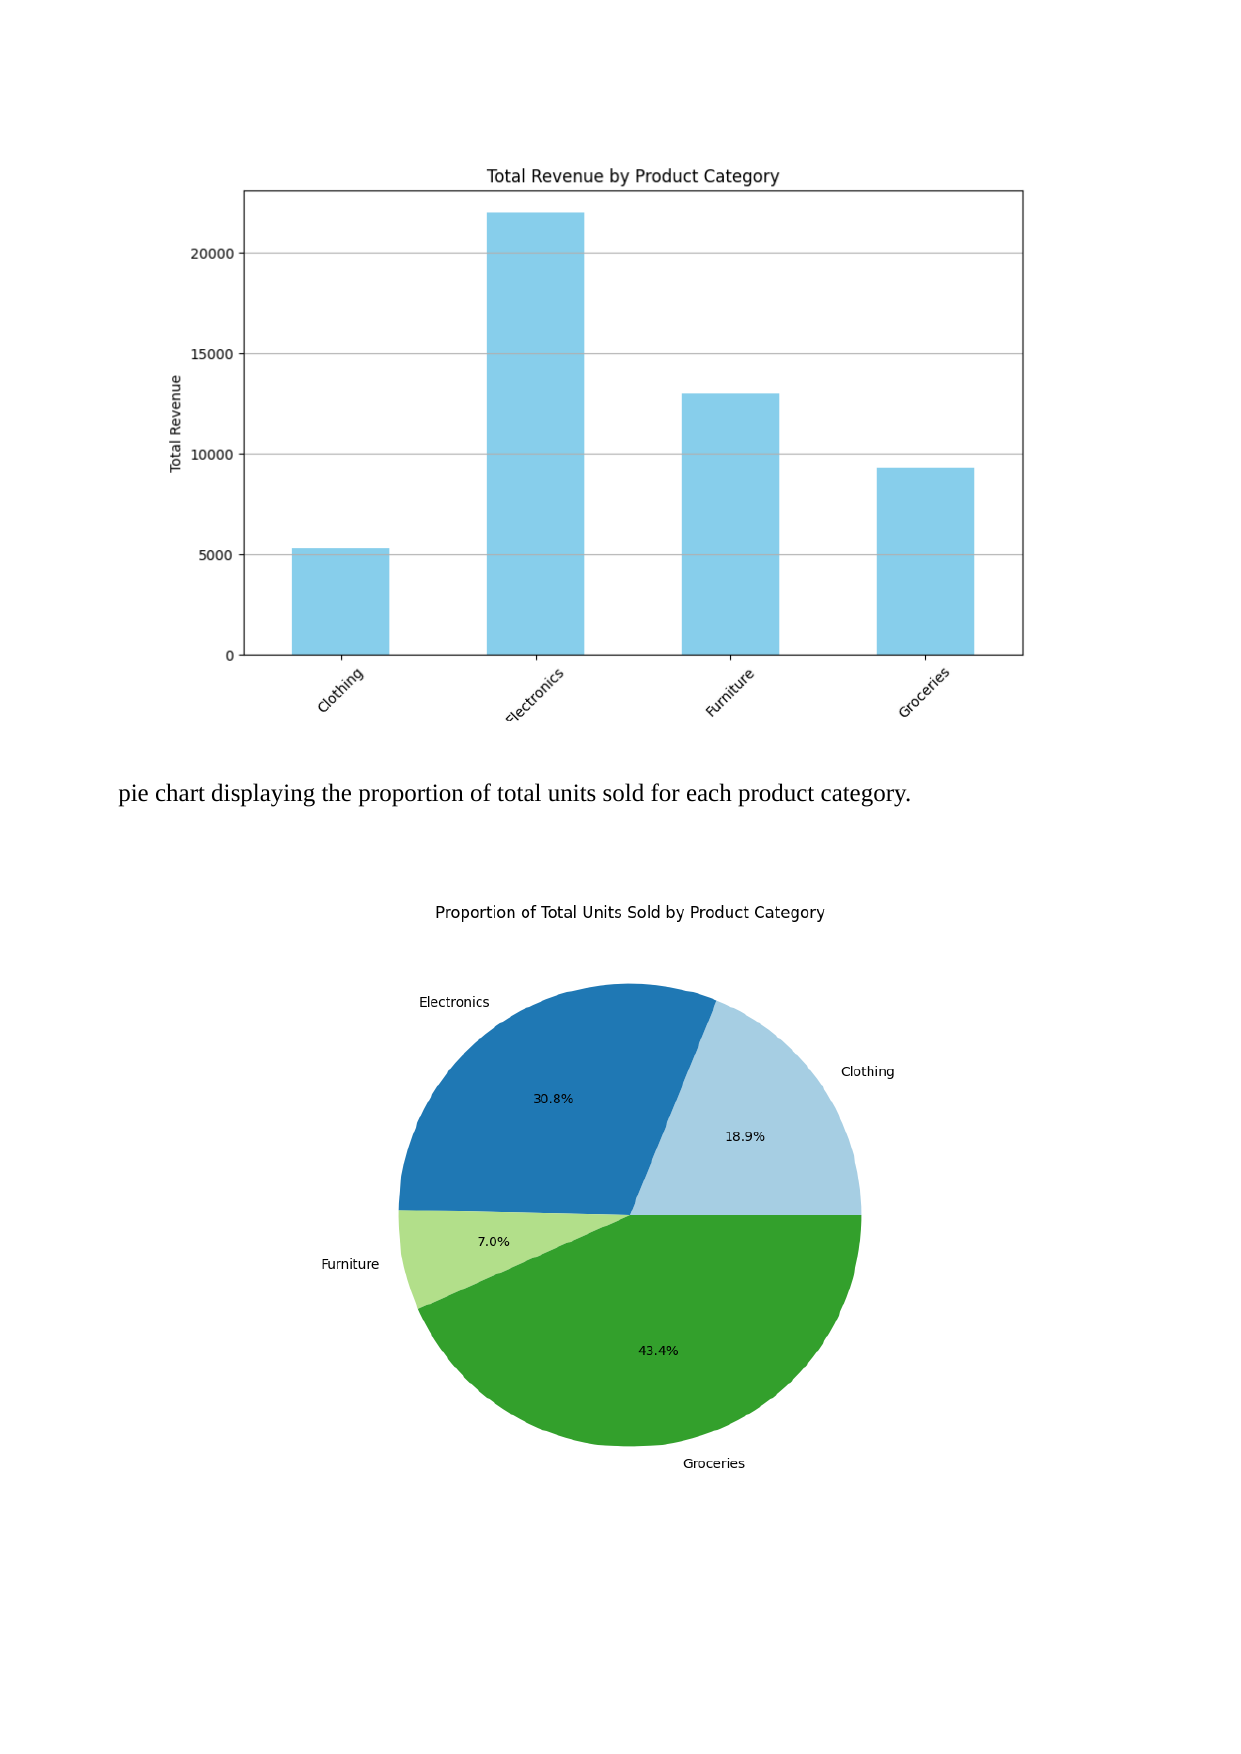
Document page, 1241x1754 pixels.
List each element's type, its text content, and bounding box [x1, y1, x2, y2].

picture [244, 835, 996, 1587]
picture [118, 118, 1123, 721]
text pie chart displaying the proportion of total units sold for each product category. [118, 778, 1122, 807]
